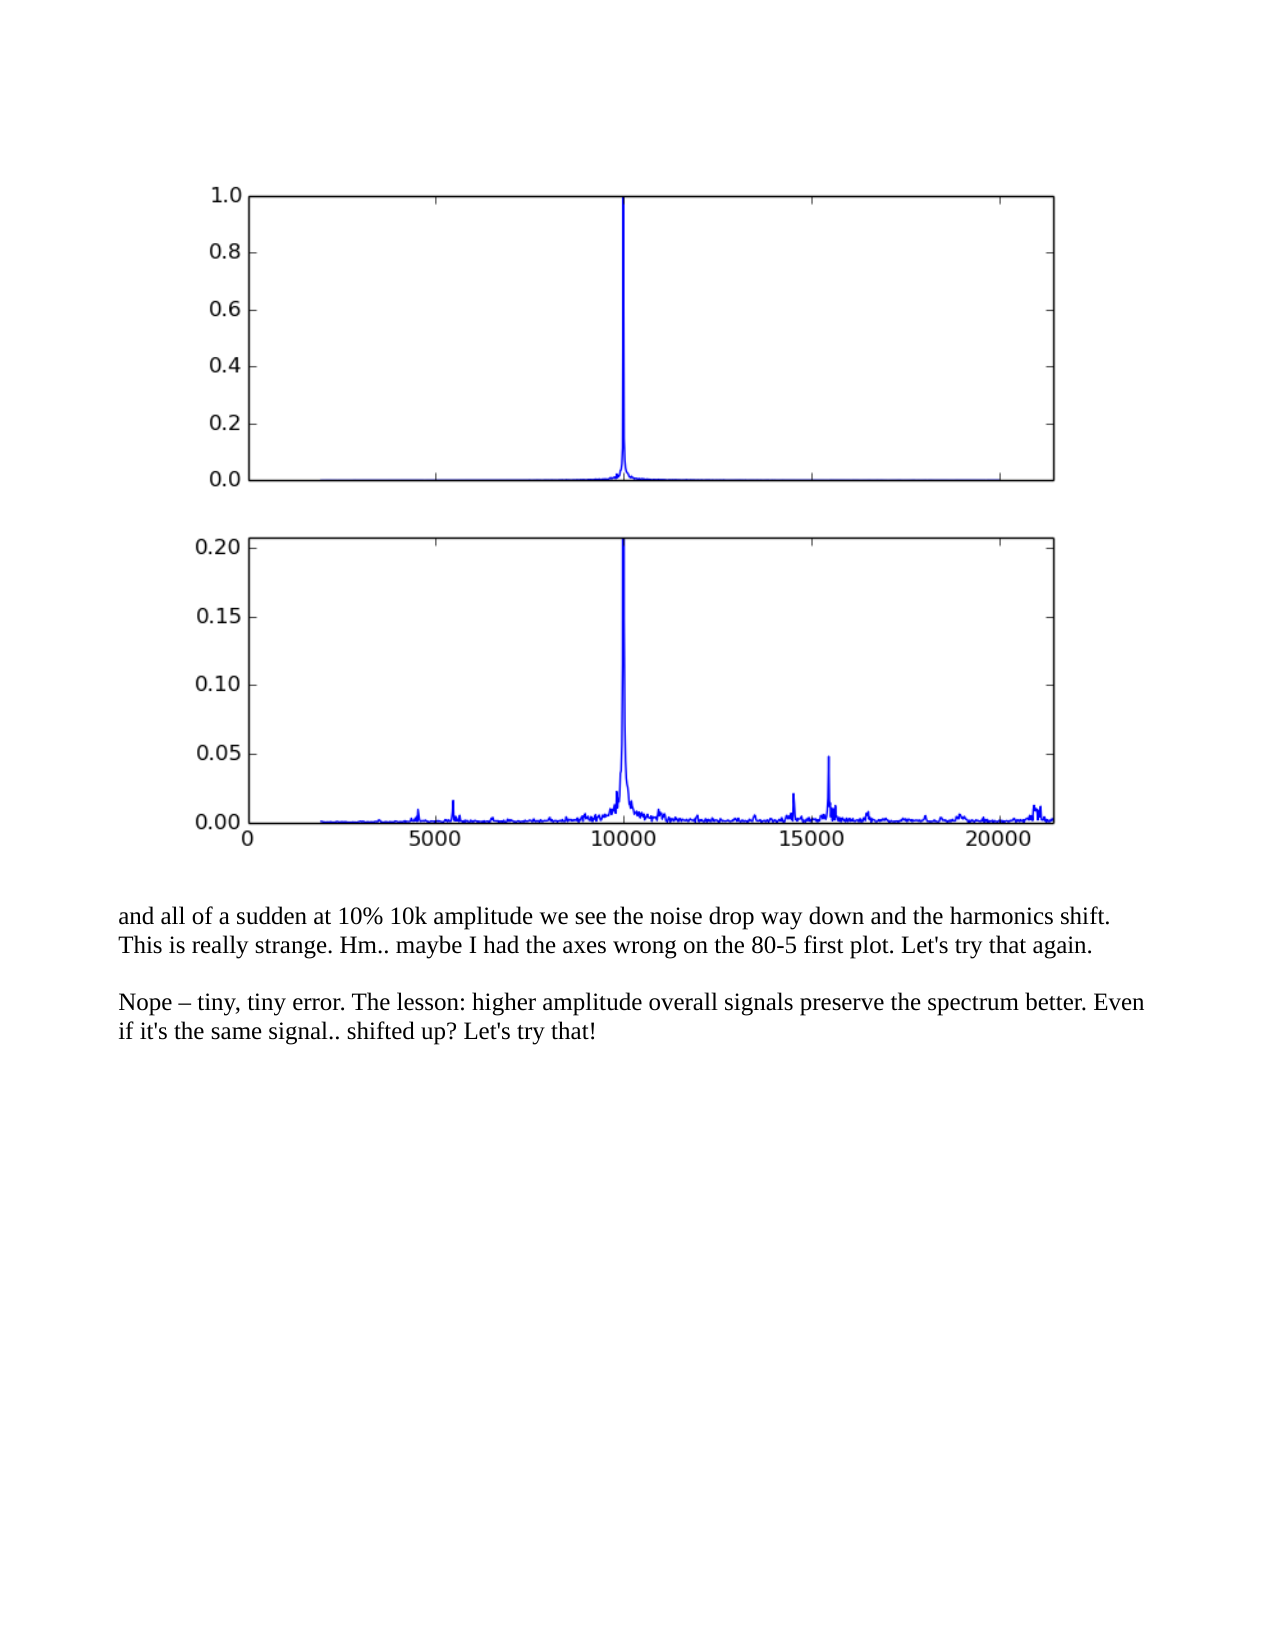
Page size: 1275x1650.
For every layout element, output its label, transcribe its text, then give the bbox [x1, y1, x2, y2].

text Nope – tiny, tiny error. The lesson: higher amplitude overall signals preserve the spectrum better. Even if it's the same signal.. shifted up? Let's try that! [118, 987, 1157, 1045]
text and all of a sudden at 10% 10k amplitude we see the noise drop way down and the harmonics shift. This is really strange. Hm.. maybe I had the axes wrong on the 80-5 first plot. Let's try that again. [118, 901, 1157, 958]
picture [118, 118, 1157, 901]
